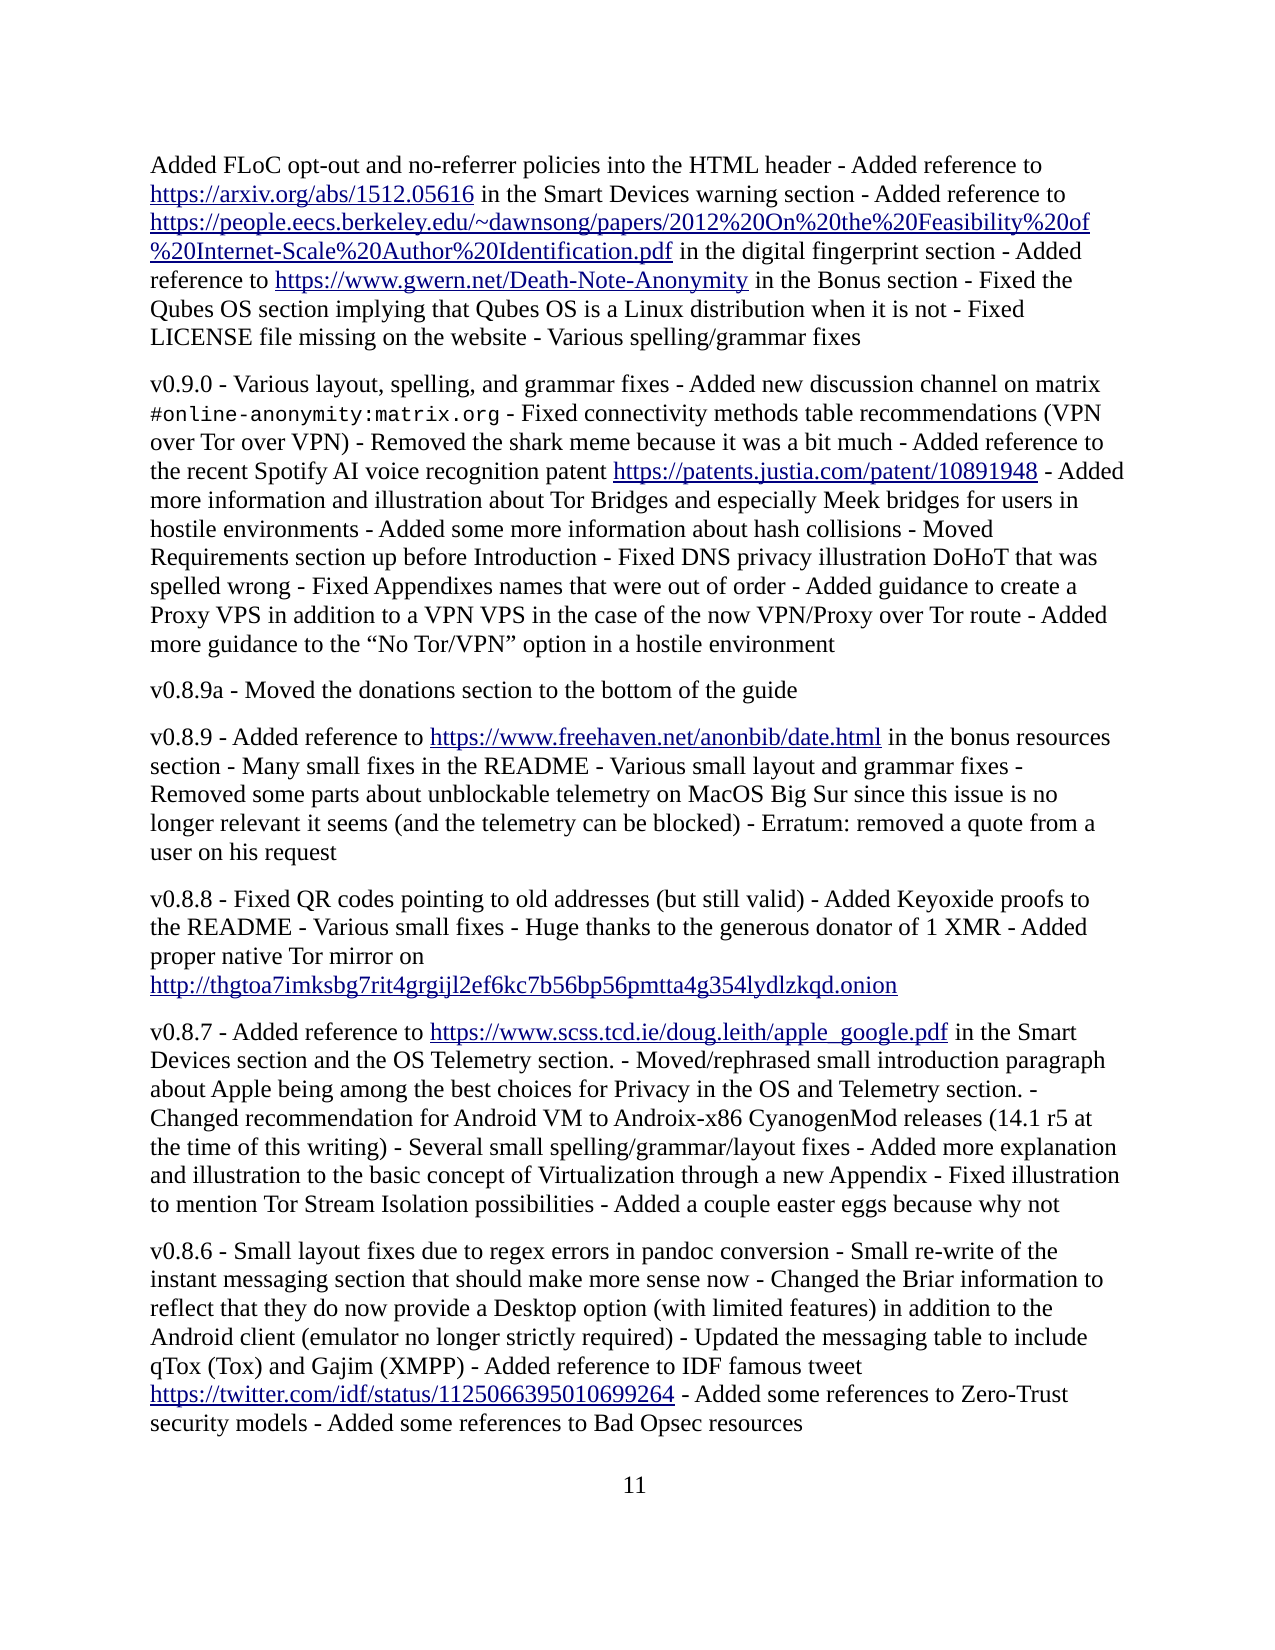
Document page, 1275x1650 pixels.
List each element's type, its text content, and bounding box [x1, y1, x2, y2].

text v0.8.9 - Added reference to https://www.freehaven.net/anonbib/date.html in the bonus resources section - Many small fixes in the README - Various small layout and grammar fixes - Removed some parts about unblockable telemetry on MacOS Big Sur since this issue is no longer relevant it seems (and the telemetry can be blocked) - Erratum: removed a quote from a user on his request [150, 722, 1125, 866]
text - Added FLoC opt-out and no-referrer policies into the HTML header - Added reference to https://arxiv.org/abs/1512.05616 in the Smart Devices warning section - Added reference to https://people.eecs.berkeley.edu/~dawnsong/papers/2012%20On%20the%20Feasibility%20of%20Internet-Scale%20Author%20Identification.pdf in the digital fingerprint section - Added reference to https://www.gwern.net/Death-Note-Anonymity in the Bonus section - Fixed the Qubes OS section implying that Qubes OS is a Linux distribution when it is not - Fixed LICENSE file missing on the website - Various spelling/grammar fixes [150, 150, 1125, 351]
text v0.8.6 - Small layout fixes due to regex errors in pandoc conversion - Small re-write of the instant messaging section that should make more sense now - Changed the Briar information to reflect that they do now provide a Desktop option (with limited features) in addition to the Android client (emulator no longer strictly required) - Updated the messaging table to include qTox (Tox) and Gajim (XMPP) - Added reference to IDF famous tweet https://twitter.com/idf/status/1125066395010699264 - Added some references to Zero-Trust security models - Added some references to Bad Opsec resources [150, 1236, 1125, 1437]
text v0.8.7 - Added reference to https://www.scss.tcd.ie/doug.leith/apple_google.pdf in the Smart Devices section and the OS Telemetry section. - Moved/rephrased small introduction paragraph about Apple being among the best choices for Privacy in the OS and Telemetry section. - Changed recommendation for Android VM to Androix-x86 CyanogenMod releases (14.1 r5 at the time of this writing) - Several small spelling/grammar/layout fixes - Added more explanation and illustration to the basic concept of Virtualization through a new Appendix - Fixed illustration to mention Tor Stream Isolation possibilities - Added a couple easter eggs because why not [150, 1017, 1125, 1218]
text v0.8.9a - Moved the donations section to the bottom of the guide [150, 675, 1125, 704]
text v0.9.0 - Various layout, spelling, and grammar fixes - Added new discussion channel on matrix #online-anonymity:matrix.org - Fixed connectivity methods table recommendations (VPN over Tor over VPN) - Removed the shark meme because it was a bit much - Added reference to the recent Spotify AI voice recognition patent https://patents.justia.com/patent/10891948 - Added more information and illustration about Tor Bridges and especially Meek bridges for users in hostile environments - Added some more information about hash collisions - Moved Requirements section up before Introduction - Fixed DNS privacy illustration DoHoT that was spelled wrong - Fixed Appendixes names that were out of order - Added guidance to create a Proxy VPS in addition to a VPN VPS in the case of the now VPN/Proxy over Tor route - Added more guidance to the “No Tor/VPN” option in a hostile environment [150, 369, 1125, 657]
text v0.8.8 - Fixed QR codes pointing to old addresses (but still valid) - Added Keyoxide proofs to the README - Various small fixes - Huge thanks to the generous donator of 1 XMR - Added proper native Tor mirror on http://thgtoa7imksbg7rit4grgijl2ef6kc7b56bp56pmtta4g354lydlzkqd.onion [150, 884, 1125, 999]
